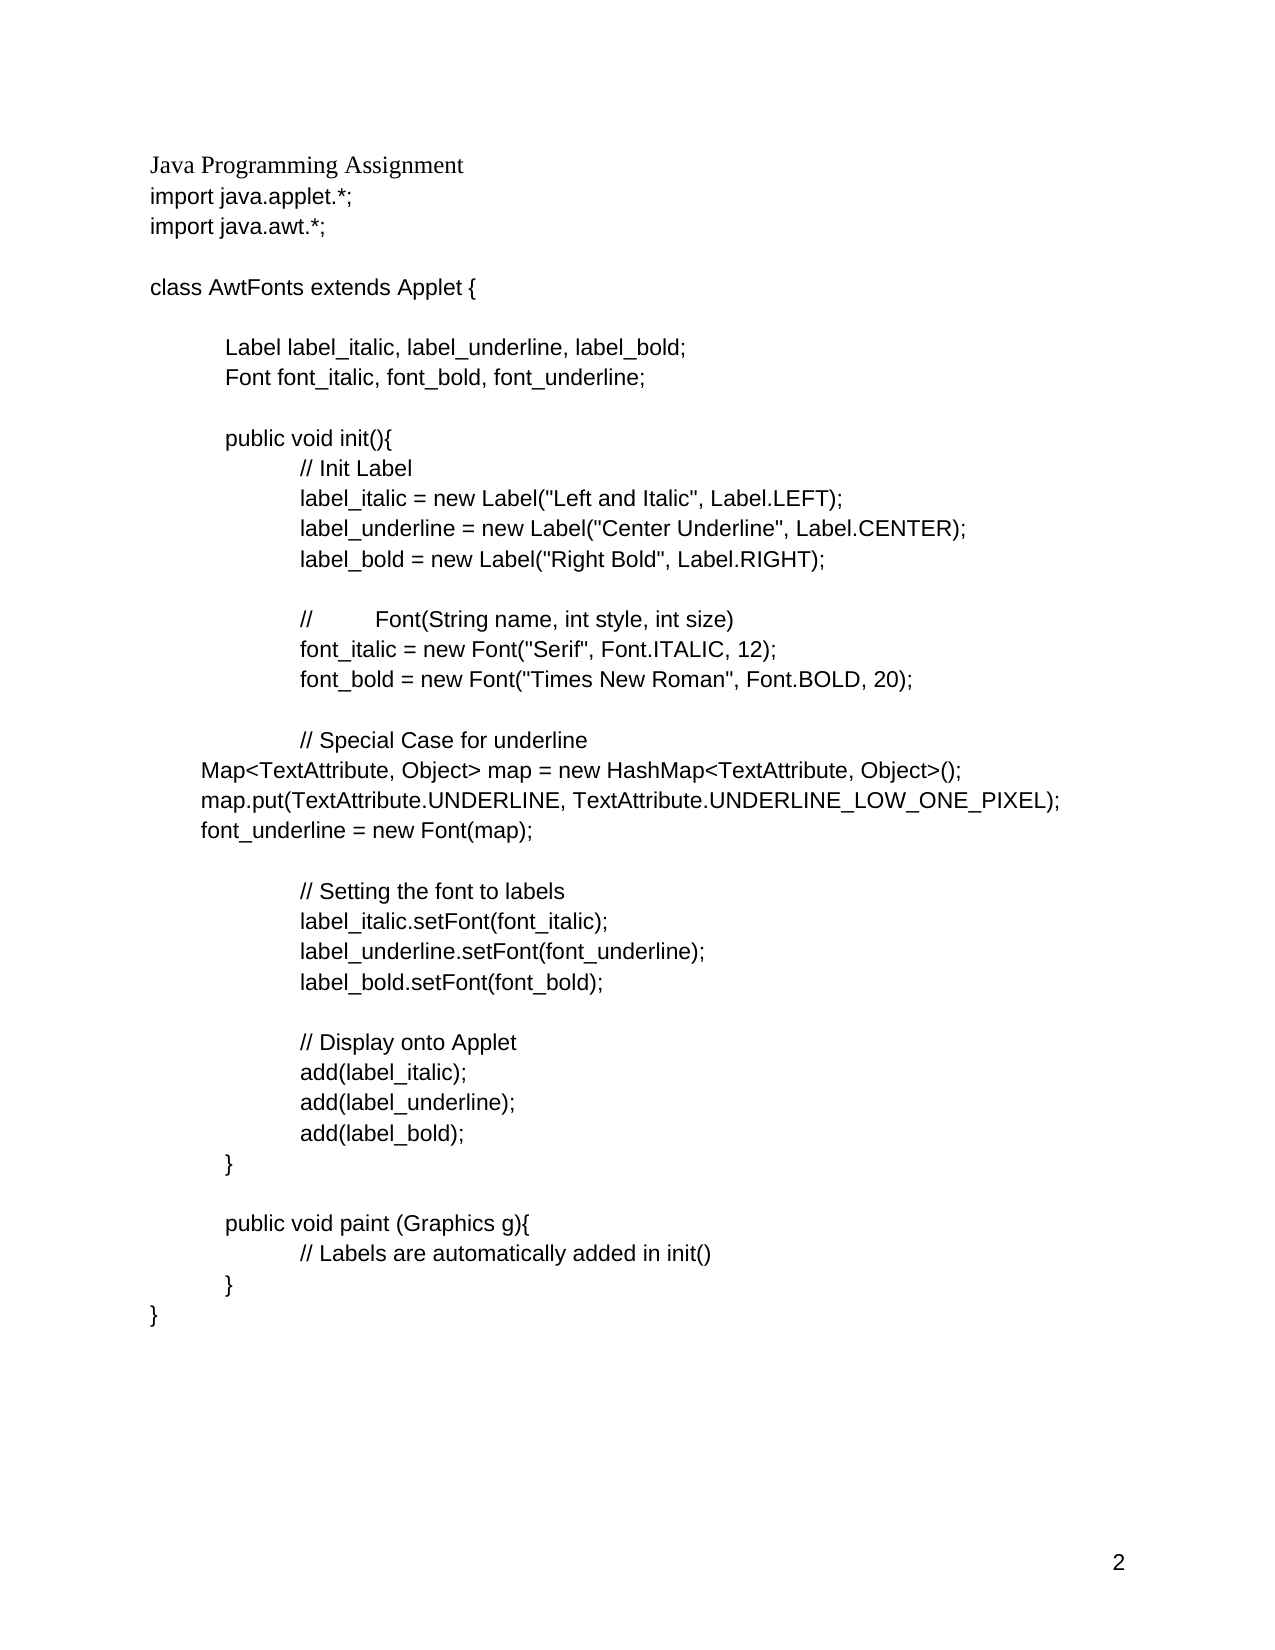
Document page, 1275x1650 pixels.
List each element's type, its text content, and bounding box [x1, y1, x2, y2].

text Label label_italic, label_underline, label_bold; [150, 334, 1125, 360]
text // Special Case for underline [150, 727, 1125, 753]
text label_bold = new Label("Right Bold", Label.RIGHT); [150, 546, 1125, 572]
text map.put(TextAttribute.UNDERLINE, TextAttribute.UNDERLINE_LOW_ONE_PIXEL); [150, 787, 1125, 813]
text label_underline = new Label("Center Underline", Label.CENTER); [150, 515, 1125, 542]
text // Init Label [150, 455, 1125, 481]
text add(label_italic); [150, 1059, 1125, 1085]
text label_bold.setFont(font_bold); [150, 968, 1125, 995]
text label_underline.setFont(font_underline); [150, 938, 1125, 964]
text // Font(String name, int style, int size) [150, 606, 1125, 632]
text Java Programming Assignment [150, 150, 1125, 179]
text public void paint (Graphics g){ [150, 1210, 1125, 1236]
text // Display onto Applet [150, 1029, 1125, 1055]
text import java.applet.*; [150, 183, 1125, 209]
text font_underline = new Font(map); [150, 817, 1125, 844]
text } [150, 1271, 1125, 1297]
text font_italic = new Font("Serif", Font.ITALIC, 12); [150, 636, 1125, 662]
text add(label_bold); [150, 1119, 1125, 1146]
text import java.awt.*; [150, 213, 1125, 239]
text label_italic = new Label("Left and Italic", Label.LEFT); [150, 485, 1125, 511]
text label_italic.setFont(font_italic); [150, 908, 1125, 934]
text Font font_italic, font_bold, font_underline; [150, 364, 1125, 391]
text // Labels are automatically added in init() [150, 1240, 1125, 1267]
text } [150, 1301, 1125, 1327]
text } [150, 1150, 1125, 1176]
text font_bold = new Font("Times New Roman", Font.BOLD, 20); [150, 666, 1125, 693]
text Map<TextAttribute, Object> map = new HashMap<TextAttribute, Object>(); [150, 757, 1125, 783]
text public void init(){ [150, 425, 1125, 451]
text class AwtFonts extends Applet { [150, 274, 1125, 300]
text add(label_underline); [150, 1089, 1125, 1116]
text // Setting the font to labels [150, 878, 1125, 904]
